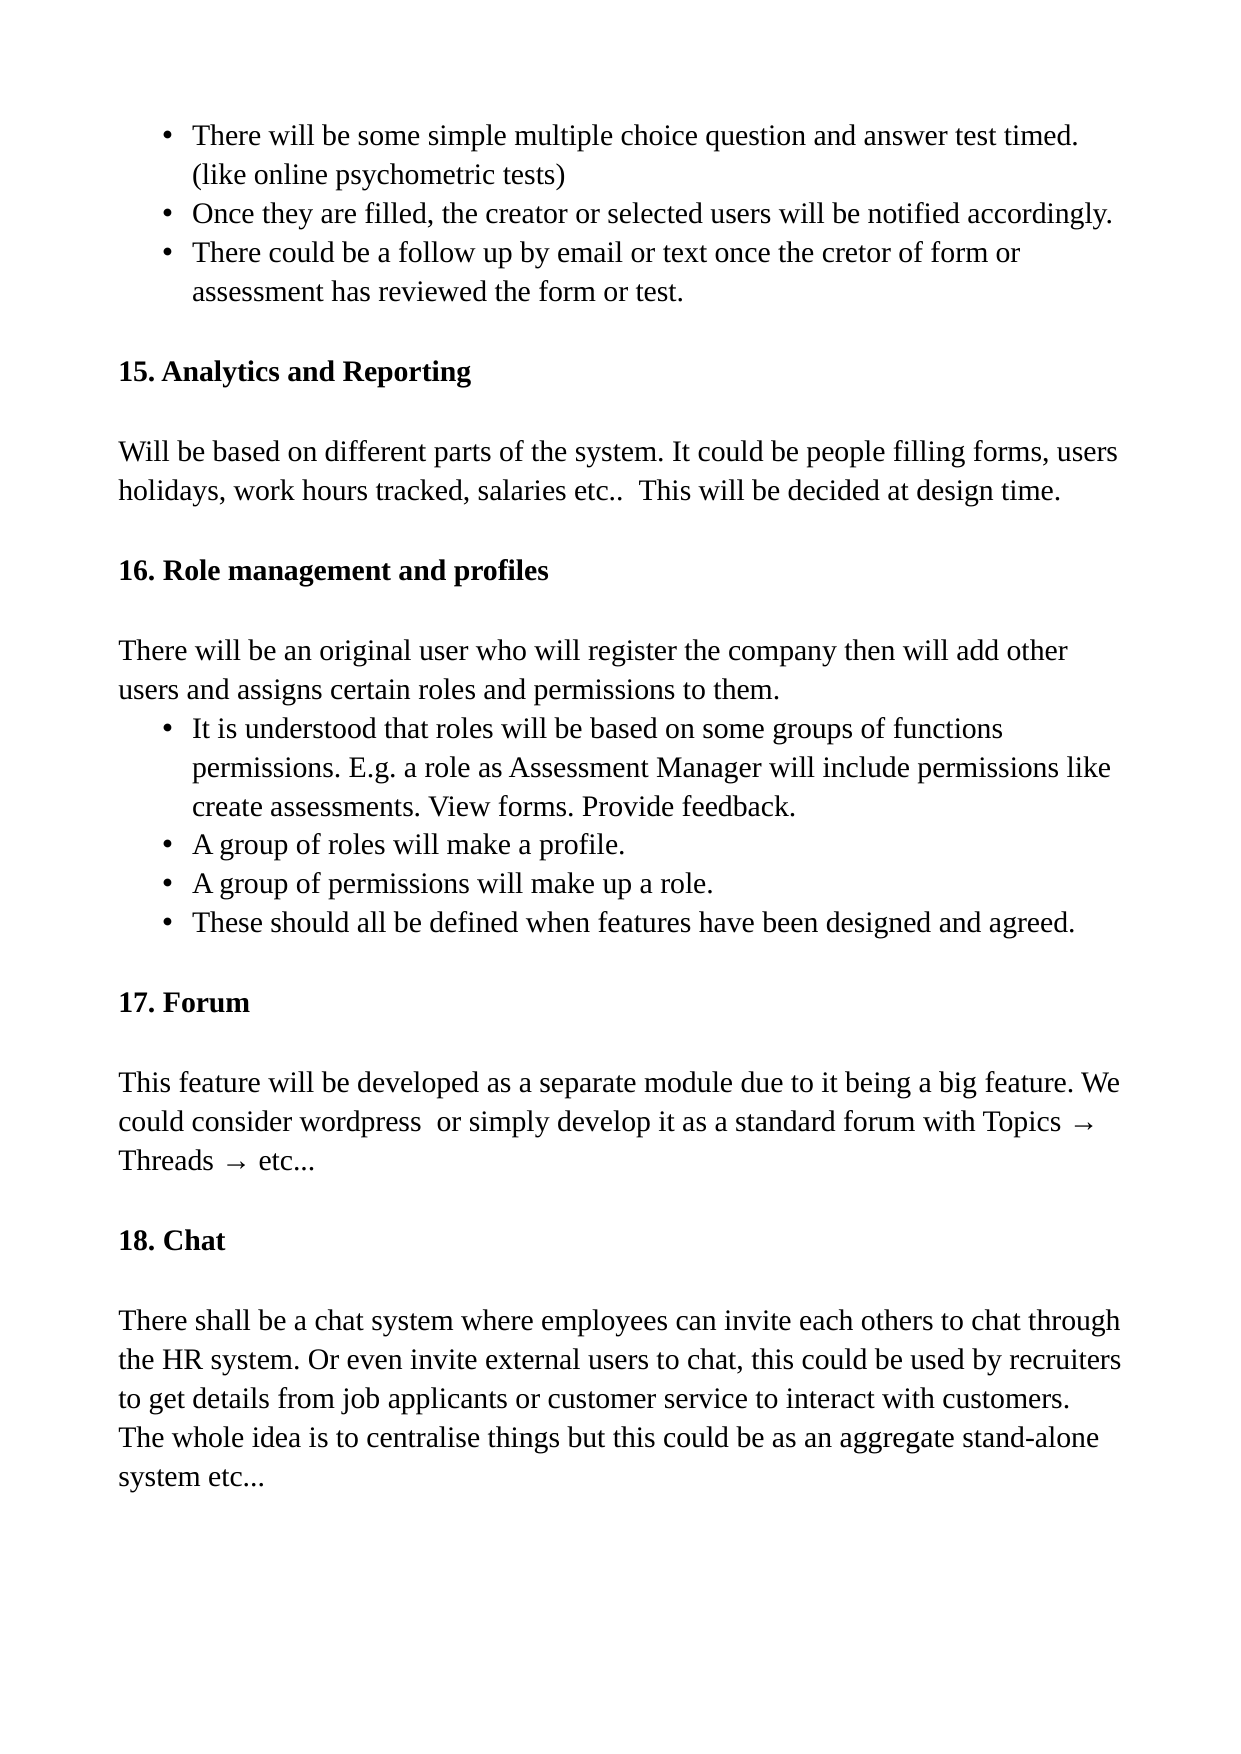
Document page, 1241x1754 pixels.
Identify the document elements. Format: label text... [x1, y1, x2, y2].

text 15. Analytics and Reporting [118, 354, 1122, 388]
list These should all be defined when features have been designed and agreed. [162, 905, 1122, 939]
list A group of roles will make a profile. [162, 827, 1122, 861]
list It is understood that roles will be based on some groups of functions permissions. E.g. a role as Assessment Manager will include permissions like create assessments. View forms. Provide feedback. [162, 711, 1122, 822]
list Once they are filled, the creator or selected users will be notified accordingly. [162, 196, 1122, 230]
text 18. Chat [118, 1223, 1122, 1257]
text 16. Role management and profiles [118, 553, 1122, 587]
text There shall be a chat system where employees can invite each others to chat through the HR system. Or even invite external users to chat, this could be used by recruiters to get details from job applicants or customer service to interact with customers. The whole idea is to centralise things but this could be as an aggregate stand-alone system etc... [118, 1303, 1122, 1492]
text There will be an original user who will register the company then will add other users and assigns certain roles and permissions to them. [118, 633, 1122, 706]
text This feature will be developed as a separate module due to it being a big feature. We could consider wordpress or simply develop it as a standard forum with Topics → Threads → etc... [118, 1065, 1122, 1177]
text 17. Forum [118, 985, 1122, 1019]
list There will be some simple multiple choice question and answer test timed. (like online psychometric tests) [162, 118, 1122, 191]
list There could be a follow up by email or text once the cretor of form or assessment has reviewed the form or test. [162, 235, 1122, 308]
text Will be based on different parts of the system. It could be people filling forms, users holidays, work hours tracked, salaries etc.. This will be decided at design time. [118, 434, 1122, 507]
list A group of permissions will make up a role. [162, 866, 1122, 900]
